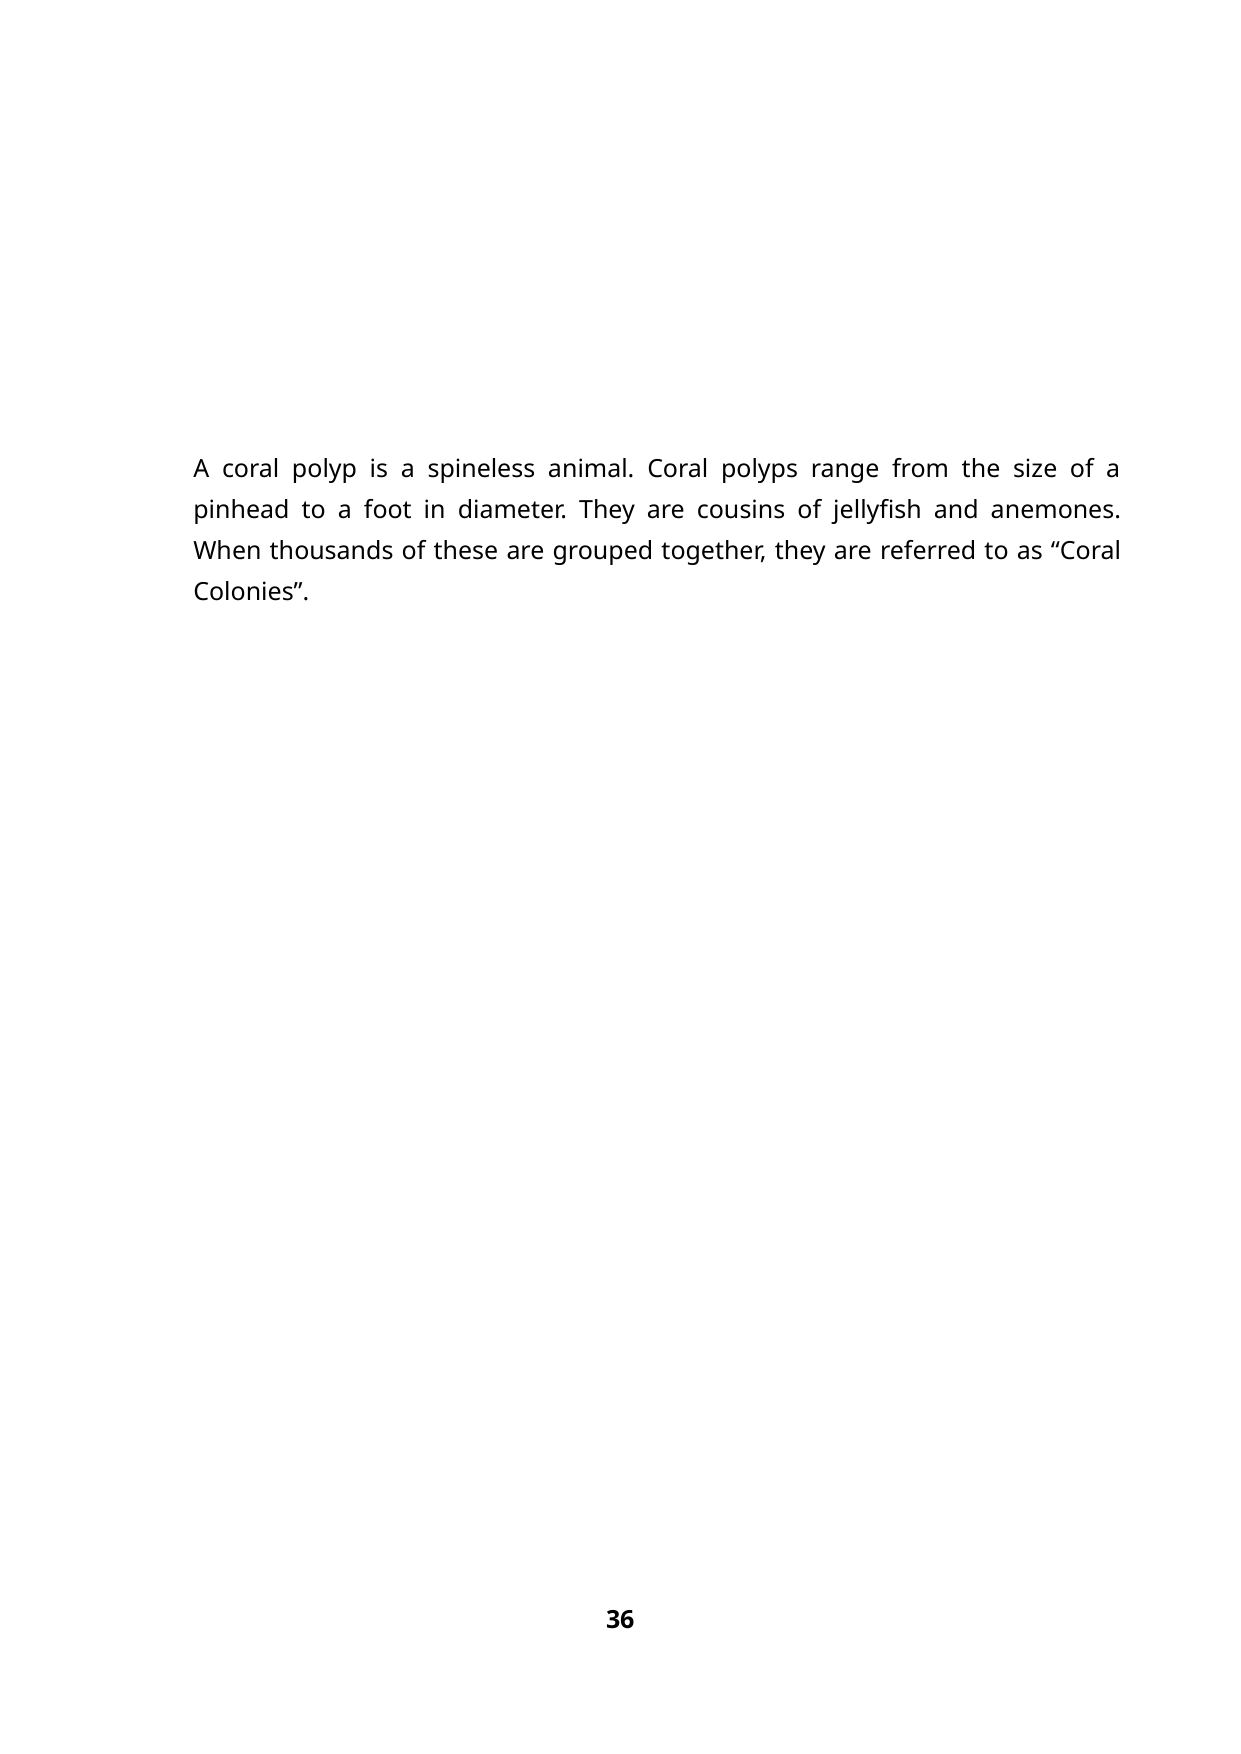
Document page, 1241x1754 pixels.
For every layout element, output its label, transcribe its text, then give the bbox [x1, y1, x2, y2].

list A coral polyp is a spineless animal. Coral polyps range from the size of a pinhead to a foot in diameter. They are cousins of jellyfish and anemones. When thousands of these are grouped together, they are referred to as “Coral Colonies”. [156, 451, 1122, 607]
